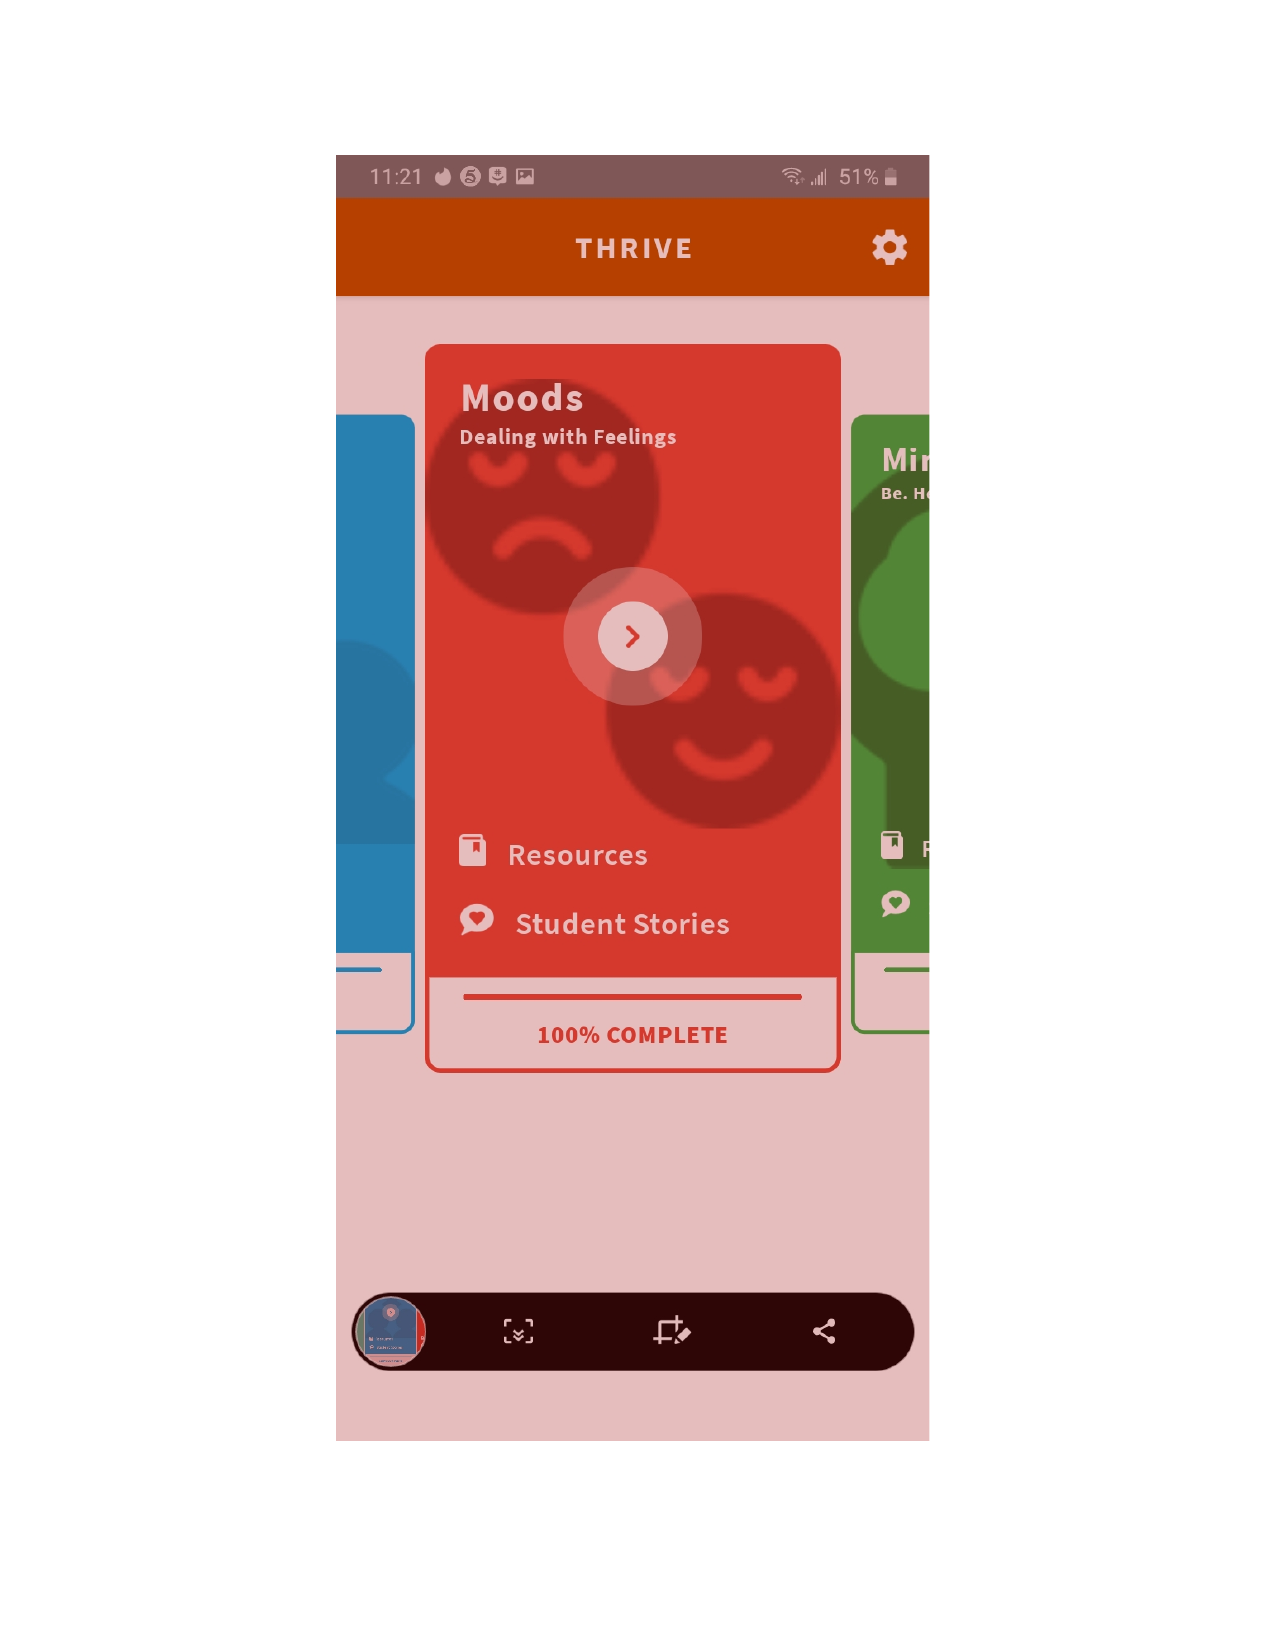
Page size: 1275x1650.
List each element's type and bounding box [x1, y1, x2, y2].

picture [336, 155, 930, 1441]
